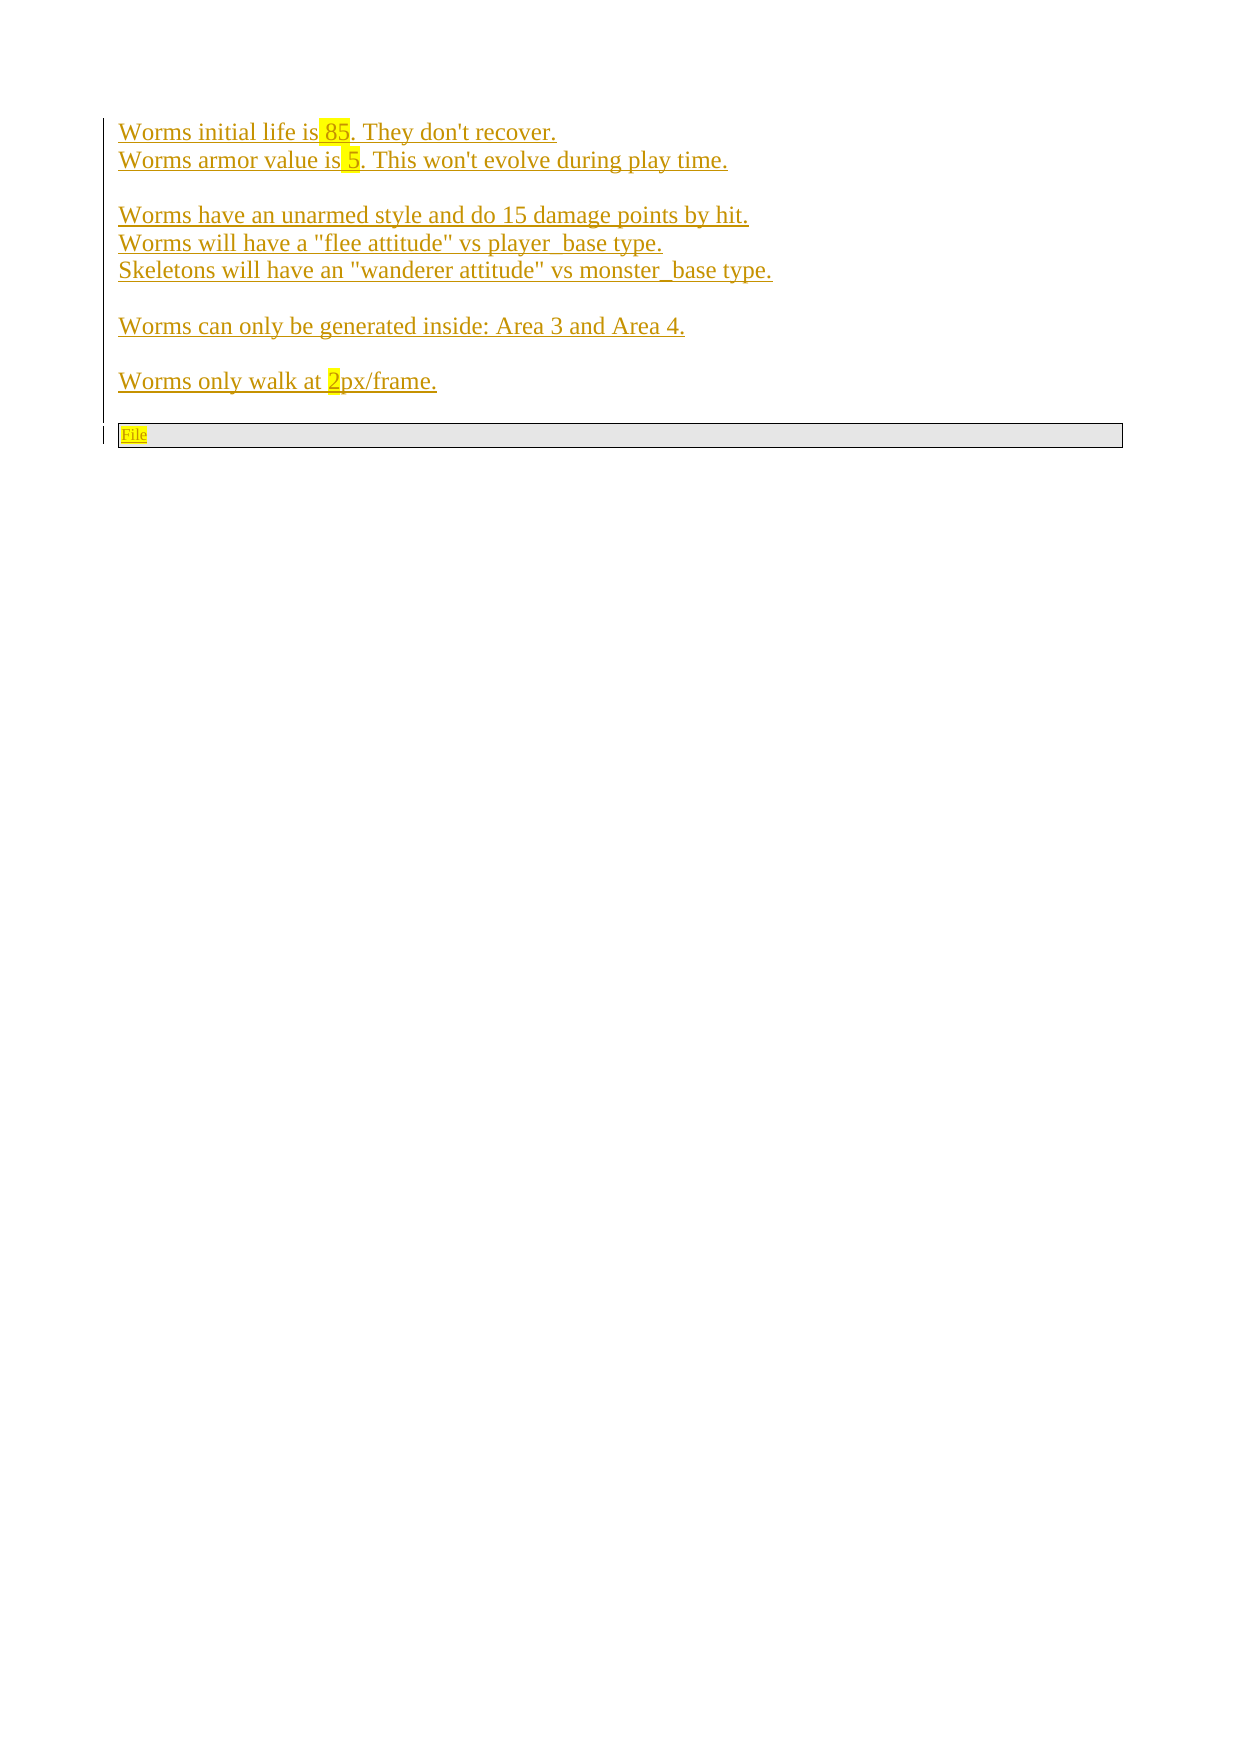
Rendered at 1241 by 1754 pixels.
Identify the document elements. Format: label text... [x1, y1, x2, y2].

text Worms will have a "flee attitude" vs player_base type. [118, 229, 1122, 257]
text Worms can only be generated inside: Area 3 and Area 4. [118, 312, 1122, 340]
text Skeletons will have an "wanderer attitude" vs monster_base type. [118, 257, 1122, 284]
text Worms only walk at 2px/frame. [118, 367, 1122, 395]
text Worms armor value is 5. This won't evolve during play time. [118, 146, 1122, 173]
text File [119, 424, 1122, 447]
text Worms initial life is 85. They don't recover. [118, 118, 1122, 146]
text Worms have an unarmed style and do 15 damage points by hit. [118, 201, 1122, 229]
